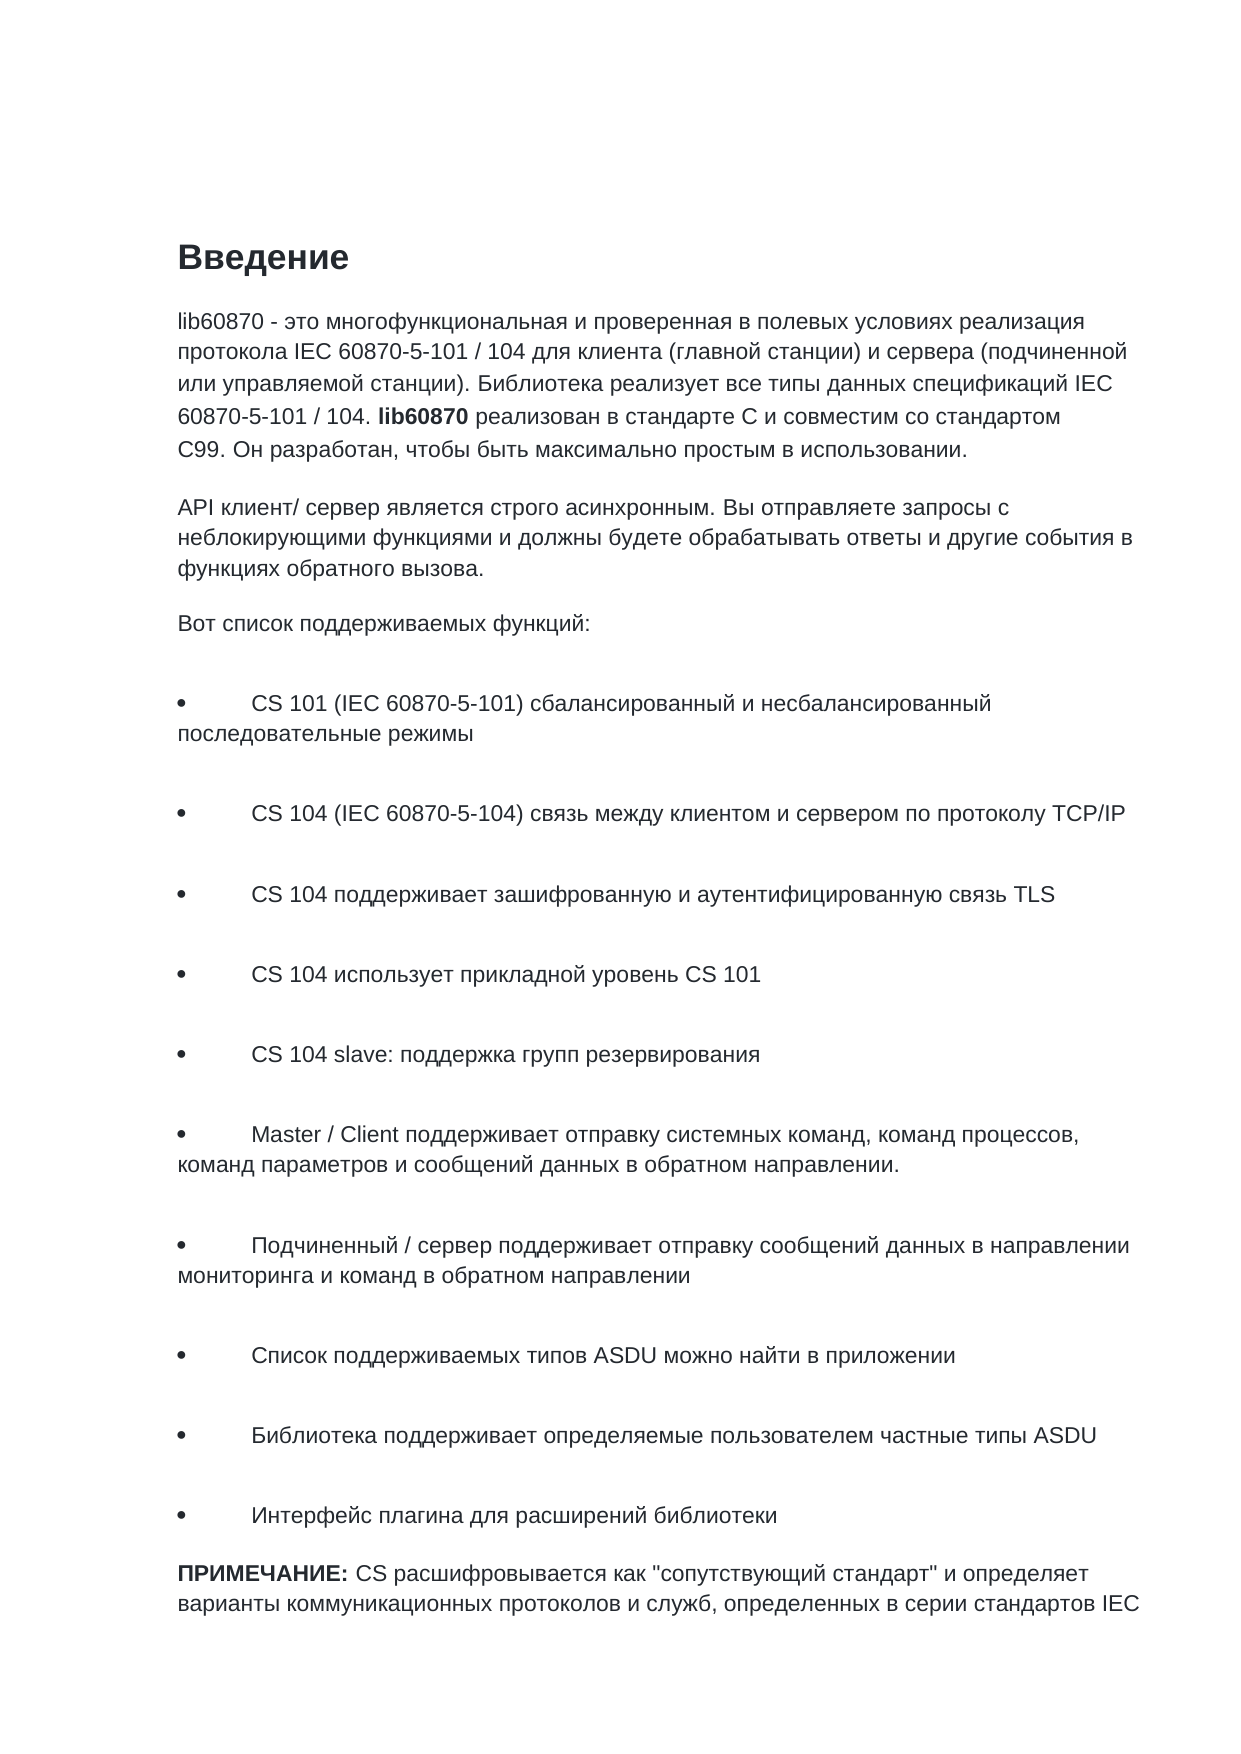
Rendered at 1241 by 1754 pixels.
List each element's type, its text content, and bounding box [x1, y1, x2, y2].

list CS 104 slave: поддержка групп резервирования [177, 1041, 1152, 1067]
list CS 101 (IEC 60870-5-101) сбалансированный и несбалансированный последовательные режимы [177, 690, 1152, 746]
text API клиент/ сервер является строго асинхронным. Вы отправляете запросы с неблокирующими функциями и должны будете обрабатывать ответы и другие события в функциях обратного вызова. [177, 492, 1152, 581]
list Библиотека поддерживает определяемые пользователем частные типы ASDU [177, 1422, 1152, 1448]
text ПРИМЕЧАНИЕ: CS расшифровывается как "сопутствующий стандарт" и определяет варианты коммуникационных протоколов и служб, определенных в серии стандартов IEC [177, 1558, 1152, 1617]
list Master / Client поддерживает отправку системных команд, команд процессов, команд параметров и сообщений данных в обратном направлении. [177, 1121, 1152, 1178]
list Подчиненный / сервер поддерживает отправку сообщений данных в направлении мониторинга и команд в обратном направлении [177, 1232, 1152, 1288]
text Вот список поддерживаемых функций: [177, 610, 1152, 636]
list CS 104 поддерживает зашифрованную и аутентифицированную связь TLS [177, 881, 1152, 907]
list CS 104 (IEC 60870-5-104) связь между клиентом и сервером по протоколу TCP/IP [177, 800, 1152, 827]
text lib60870 - это многофункциональная и проверенная в полевых условиях реализация протокола IEC 60870-5-101 / 104 для клиента (главной станции) и сервера (подчиненной или управляемой станции). Библиотека реализует все типы данных спецификаций IEC 60870-5-101 / 104. lib60870 реализован в стандарте C и совместим со стандартом C99. Он разработан, чтобы быть максимально простым в использовании. [177, 308, 1152, 462]
list CS 104 использует прикладной уровень CS 101 [177, 961, 1152, 987]
list Интерфейс плагина для расширений библиотеки [177, 1502, 1152, 1529]
list Список поддерживаемых типов ASDU можно найти в приложении [177, 1342, 1152, 1368]
text Введение [177, 236, 1152, 277]
